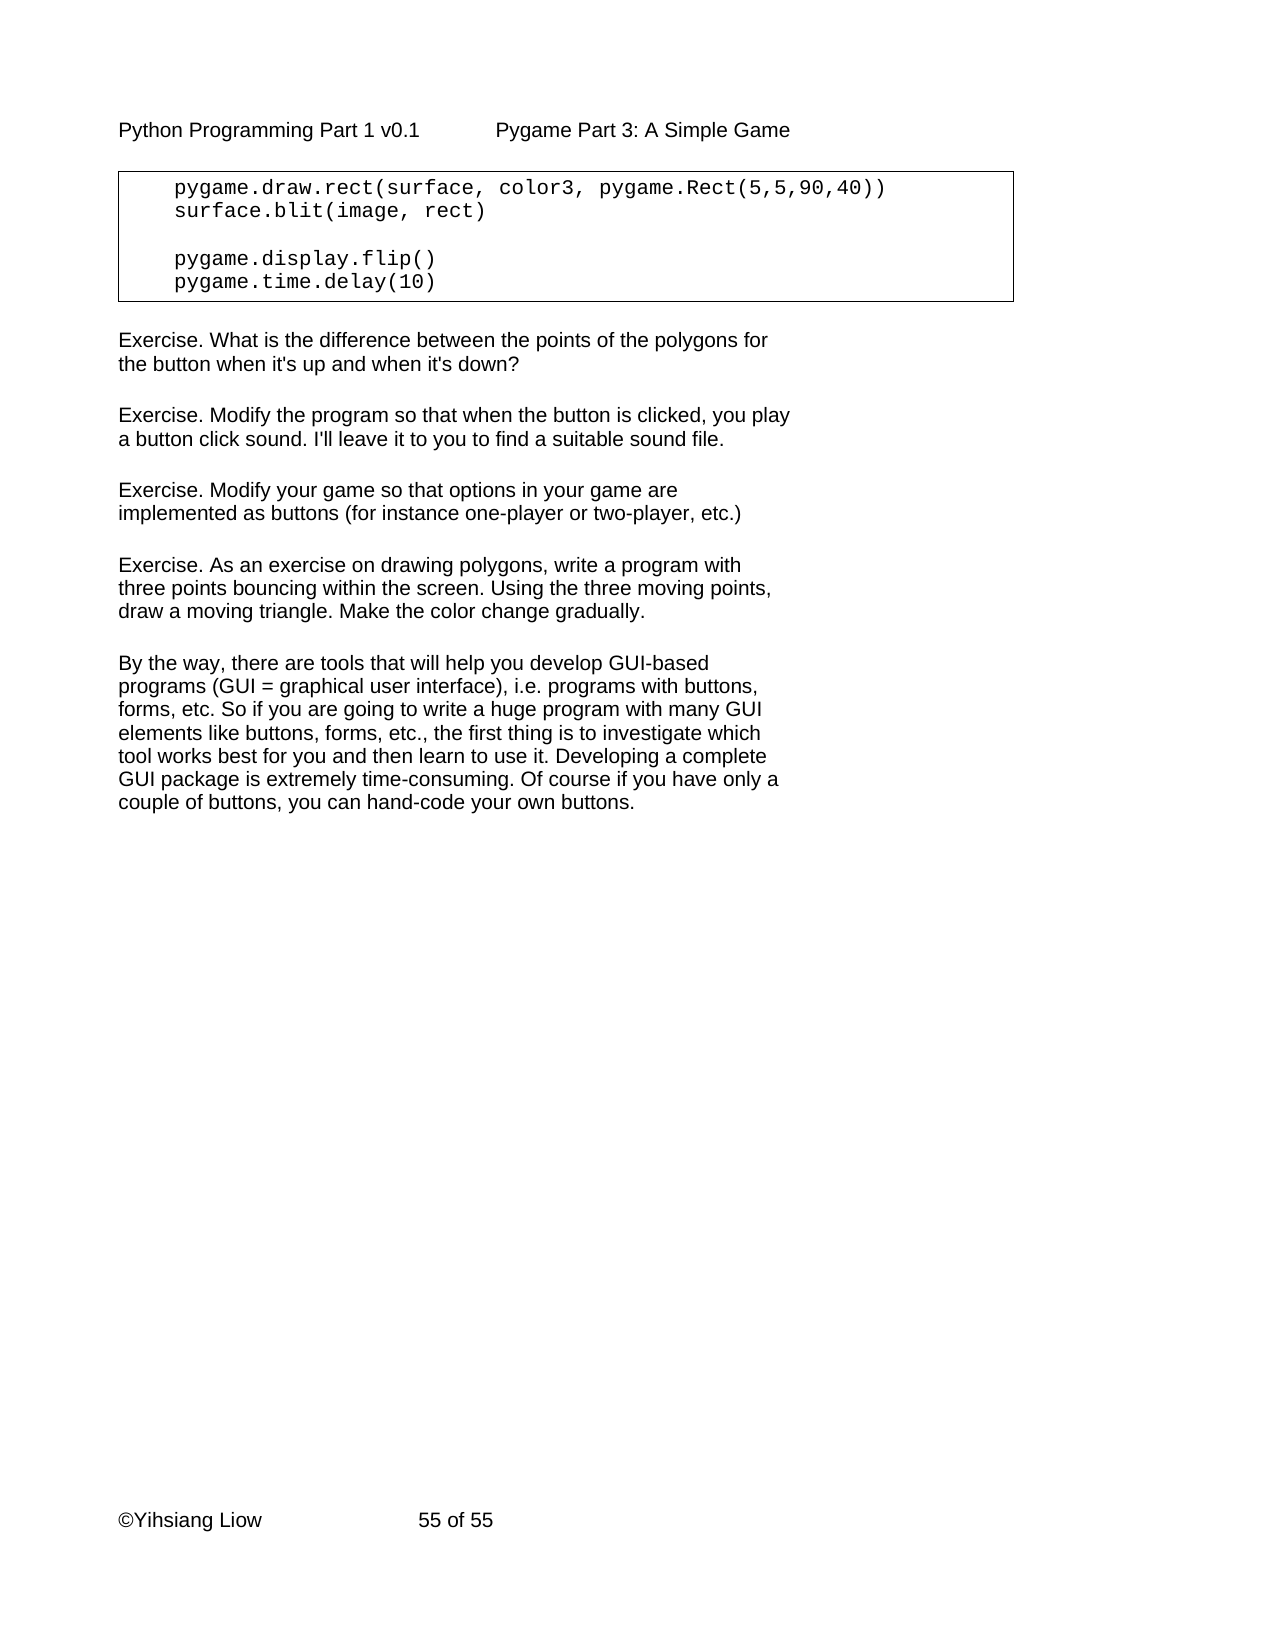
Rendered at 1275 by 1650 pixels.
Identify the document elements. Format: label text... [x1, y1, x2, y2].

text Exercise. Modify your game so that options in your game are implemented as buttons (for instance one-player or two-player, etc.) [118, 479, 793, 525]
table_header pygame.draw.rect(surface, color3, pygame.Rect(5,5,90,40)) surface.blit(image, rect) pygame.display.flip() pygame.time.delay(10) [119, 172, 1013, 301]
text Exercise. As an exercise on drawing polygons, write a program with three points bouncing within the screen. Using the three moving points, draw a moving triangle. Make the color change gradually. [118, 553, 793, 623]
text By the way, there are tools that will help you develop GUI-based programs (GUI = graphical user interface), i.e. programs with buttons, forms, etc. So if you are going to write a huge program with many GUI elements like buttons, forms, etc., the first thing is to investigate which tool works best for you and then learn to use it. Developing a complete GUI package is extremely time-consuming. Of course if you have only a couple of buttons, you can hand-code your own buttons. [118, 651, 793, 814]
text Exercise. What is the difference between the points of the polygons for the button when it's up and when it's down? [118, 329, 793, 376]
text Exercise. Modify the program so that when the button is clicked, you play a button click sound. I'll leave it to you to find a suitable sound file. [118, 404, 793, 450]
